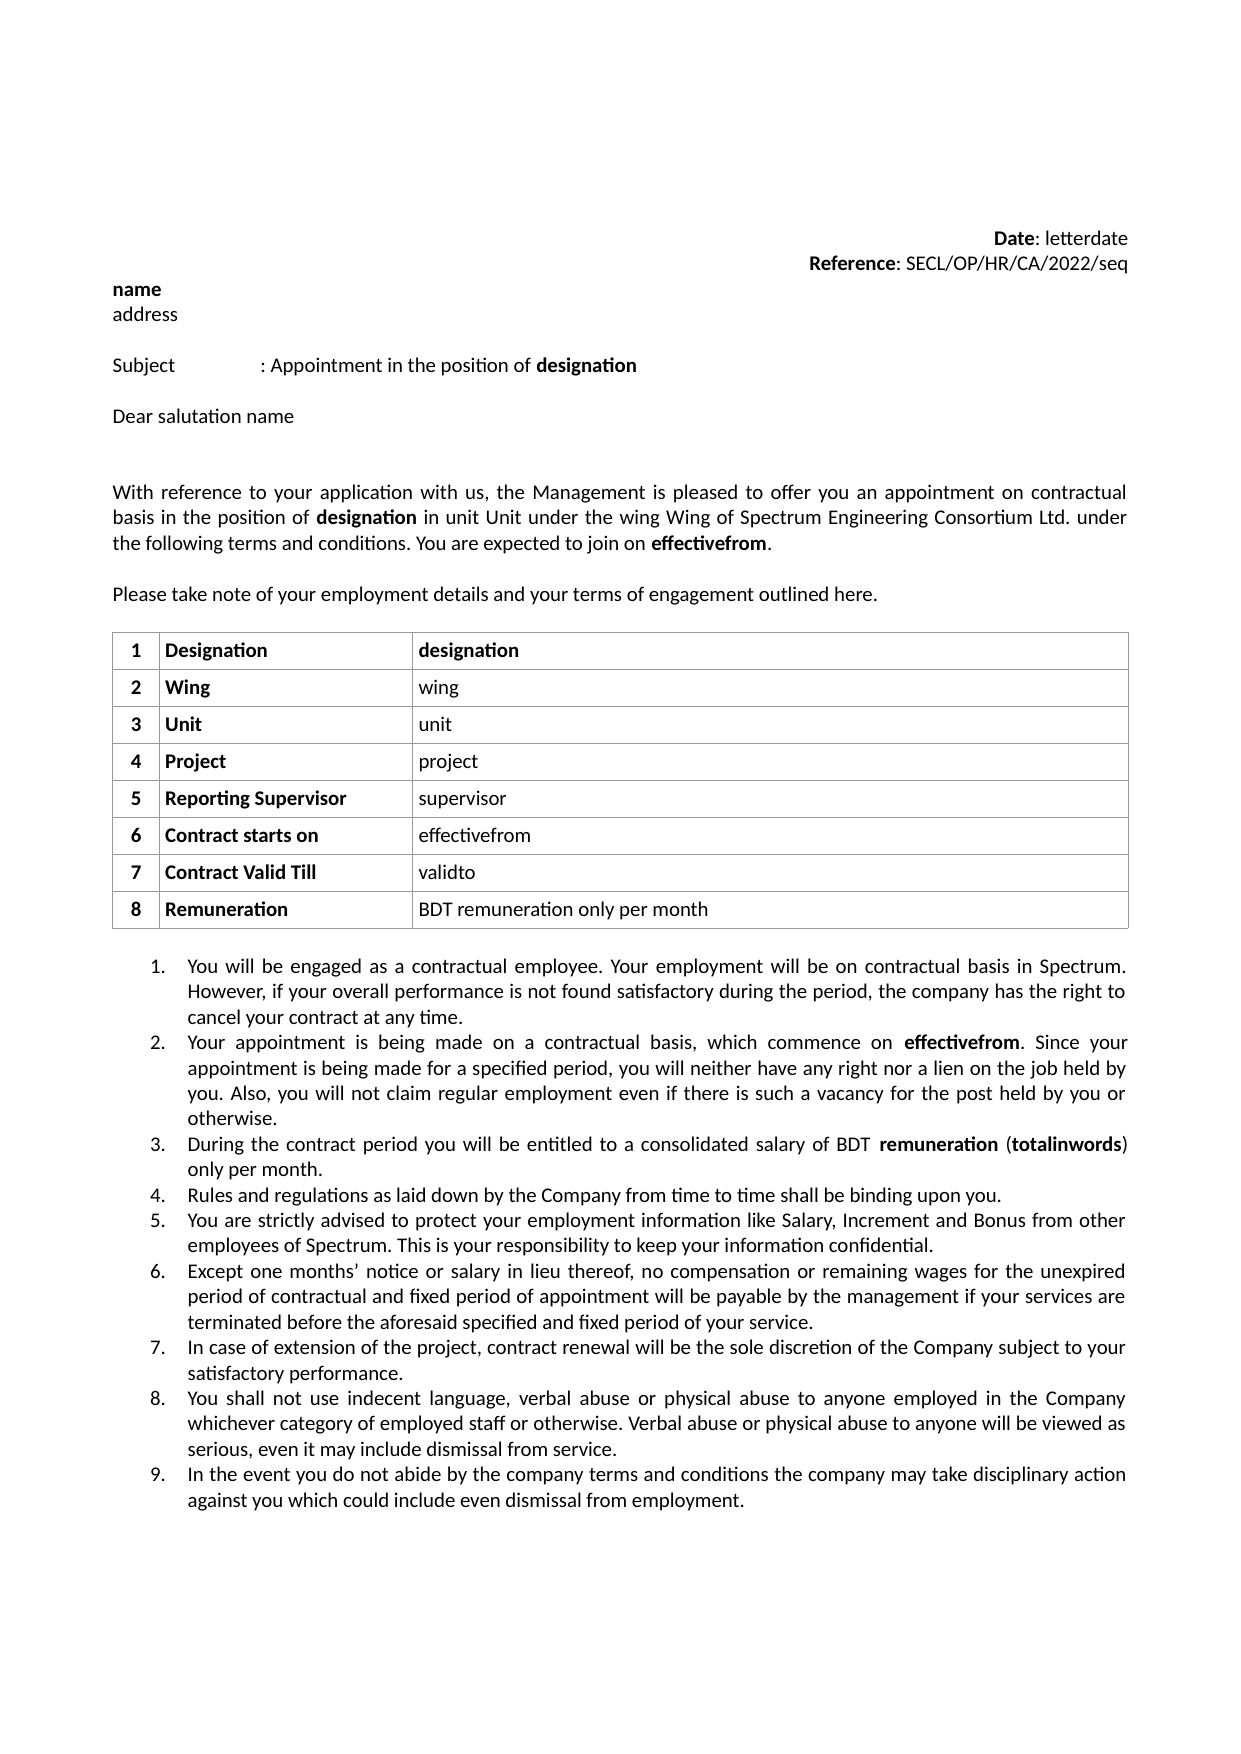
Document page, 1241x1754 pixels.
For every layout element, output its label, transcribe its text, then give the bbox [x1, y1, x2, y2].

table_cell 2 [113, 670, 159, 706]
text Reference: SECL/OP/HR/CA/2022/seq [112, 250, 1128, 276]
table_cell Contract starts on [160, 818, 412, 853]
table_cell unit [413, 707, 1128, 743]
table_cell Wing [160, 670, 412, 706]
table_cell effectivefrom [413, 818, 1128, 853]
list During the contract period you will be entitled to a consolidated salary of BDT remuneration (totalinwords) only per month. [150, 1131, 1128, 1182]
table_cell Unit [160, 707, 412, 743]
table_cell 5 [113, 781, 159, 817]
text Please take note of your employment details and your terms of engagement outlined here. [112, 581, 1128, 606]
table_cell supervisor [413, 781, 1128, 817]
text address [112, 301, 1128, 327]
table_cell project [413, 744, 1128, 779]
table_cell 4 [113, 744, 159, 779]
table_header 1 [113, 633, 159, 669]
table_cell 7 [113, 855, 159, 891]
table_cell Reporting Supervisor [160, 781, 412, 817]
table_cell Project [160, 744, 412, 779]
list Your appointment is being made on a contractual basis, which commence on effectivefrom. Since your appointment is being made for a specified period, you will neither have any right nor a lien on the job held by you. Also, you will not claim regular employment even if there is such a vacancy for the post held by you or otherwise. [150, 1029, 1128, 1131]
table_header Designation [160, 633, 412, 669]
table_cell wing [413, 670, 1128, 706]
table_cell BDT remuneration only per month [413, 892, 1128, 927]
text With reference to your application with us, the Management is pleased to offer you an appointment on contractual basis in the position of designation in unit Unit under the wing Wing of Spectrum Engineering Consortium Ltd. under the following terms and conditions. You are expected to join on effectivefrom. [112, 479, 1128, 555]
list In case of extension of the project, contract renewal will be the sole discretion of the Company subject to your satisfactory performance. [150, 1334, 1128, 1385]
table_cell Remuneration [160, 892, 412, 927]
text Dear salutation name [112, 403, 1128, 428]
text name [112, 276, 1128, 301]
text Date: letterdate [112, 225, 1128, 250]
table_cell 6 [113, 818, 159, 853]
list You are strictly advised to protect your employment information like Salary, Increment and Bonus from other employees of Spectrum. This is your responsibility to keep your information confidential. [150, 1207, 1128, 1258]
table_header designation [413, 633, 1128, 669]
list Rules and regulations as laid down by the Company from time to time shall be binding upon you. [150, 1182, 1128, 1207]
table_cell 3 [113, 707, 159, 743]
list Except one months’ notice or salary in lieu thereof, no compensation or remaining wages for the unexpired period of contractual and fixed period of appointment will be payable by the management if your services are terminated before the aforesaid specified and fixed period of your service. [150, 1258, 1128, 1334]
table_cell 8 [113, 892, 159, 927]
text Subject : Appointment in the position of designation [112, 352, 1128, 377]
table_cell Contract Valid Till [160, 855, 412, 891]
table_cell validto [413, 855, 1128, 891]
list In the event you do not abide by the company terms and conditions the company may take disciplinary action against you which could include even dismissal from employment. [150, 1461, 1128, 1512]
list You shall not use indecent language, verbal abuse or physical abuse to anyone employed in the Company whichever category of employed staff or otherwise. Verbal abuse or physical abuse to anyone will be viewed as serious, even it may include dismissal from service. [150, 1385, 1128, 1461]
list You will be engaged as a contractual employee. Your employment will be on contractual basis in Spectrum. However, if your overall performance is not found satisfactory during the period, the company has the right to cancel your contract at any time. [150, 953, 1128, 1029]
